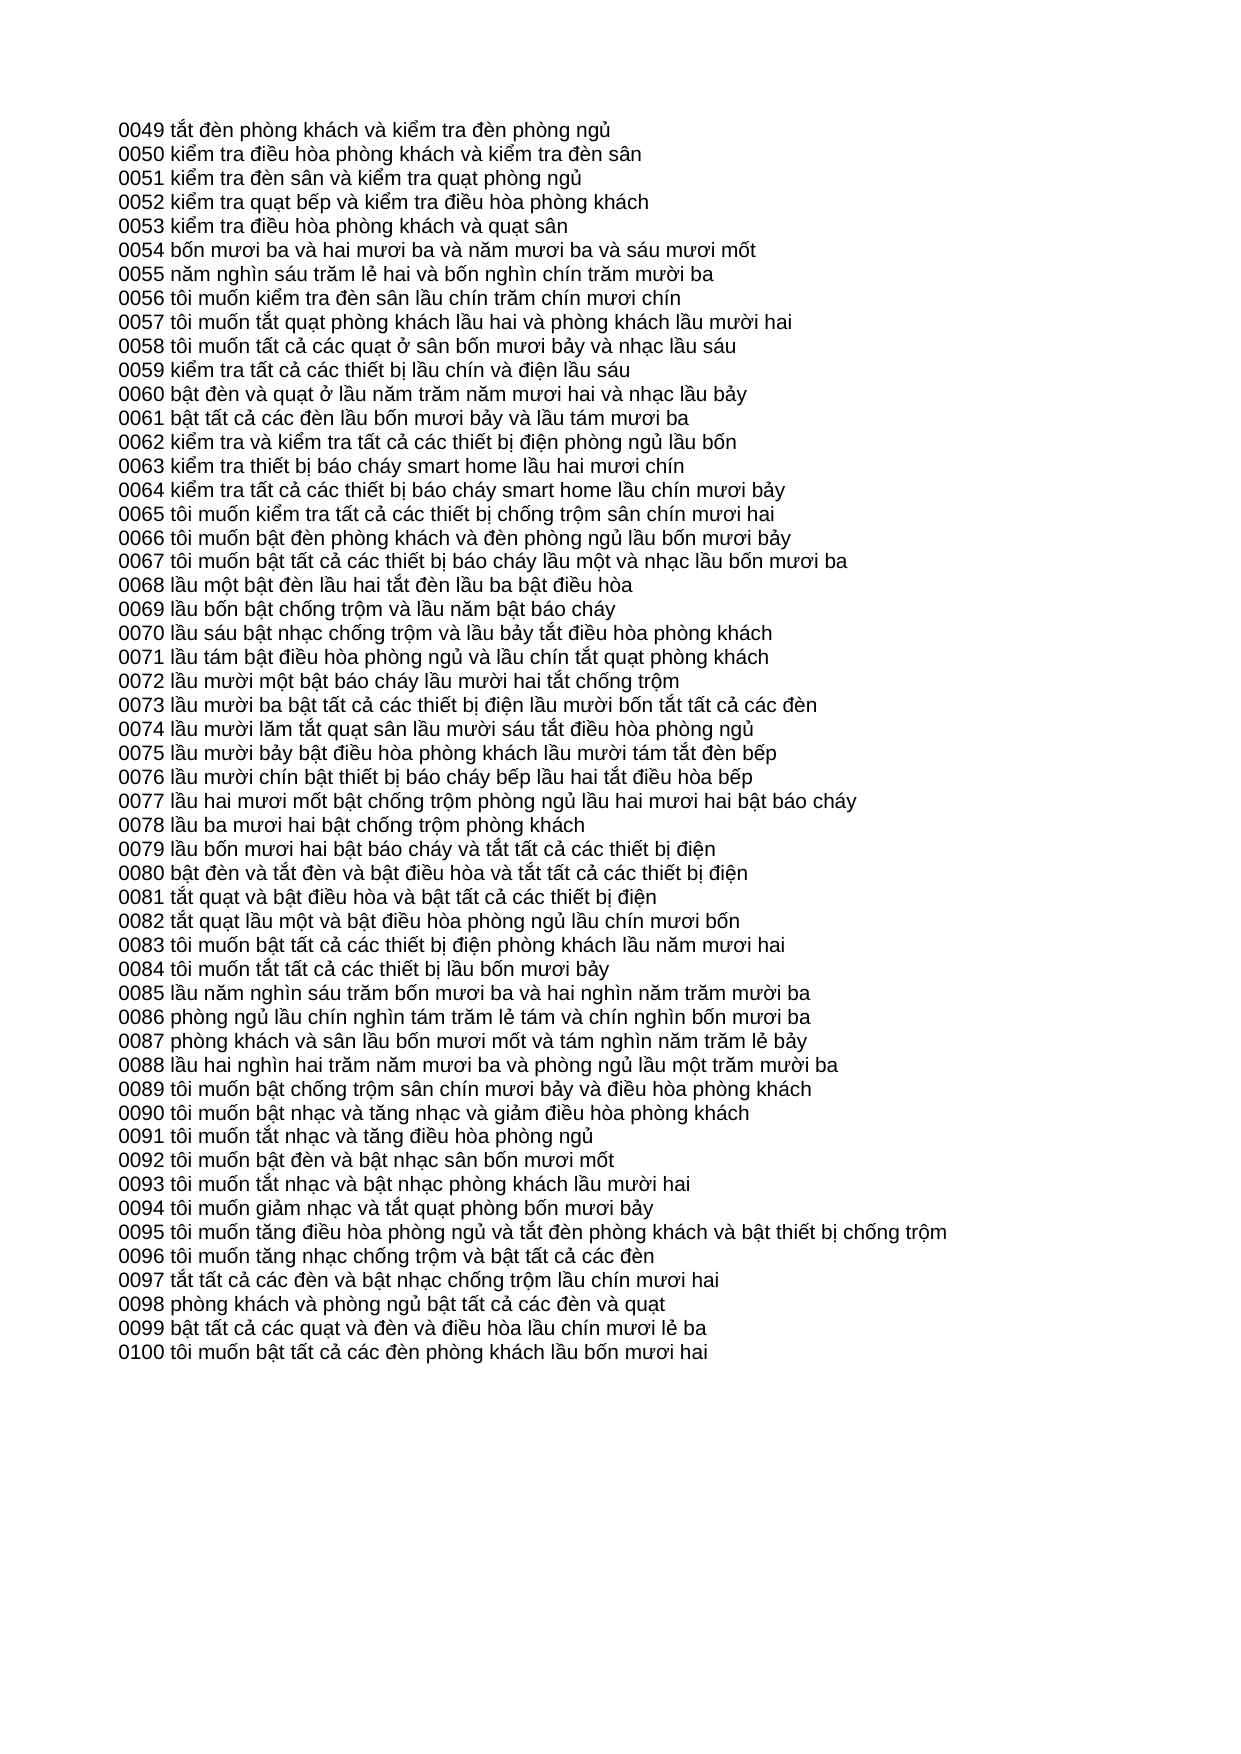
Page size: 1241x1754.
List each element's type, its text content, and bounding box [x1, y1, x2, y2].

text 0094 tôi muốn giảm nhạc và tắt quạt phòng bốn mươi bảy [118, 1196, 1122, 1220]
text 0081 tắt quạt và bật điều hòa và bật tất cả các thiết bị điện [118, 885, 1122, 909]
text 0058 tôi muốn tất cả các quạt ở sân bốn mươi bảy và nhạc lầu sáu [118, 334, 1122, 358]
text 0074 lầu mười lăm tắt quạt sân lầu mười sáu tắt điều hòa phòng ngủ [118, 717, 1122, 741]
text 0078 lầu ba mươi hai bật chống trộm phòng khách [118, 813, 1122, 837]
text 0070 lầu sáu bật nhạc chống trộm và lầu bảy tắt điều hòa phòng khách [118, 621, 1122, 645]
text 0097 tắt tất cả các đèn và bật nhạc chống trộm lầu chín mươi hai [118, 1268, 1122, 1292]
text 0099 bật tất cả các quạt và đèn và điều hòa lầu chín mươi lẻ ba [118, 1316, 1122, 1340]
text 0056 tôi muốn kiểm tra đèn sân lầu chín trăm chín mươi chín [118, 286, 1122, 310]
text 0090 tôi muốn bật nhạc và tăng nhạc và giảm điều hòa phòng khách [118, 1100, 1122, 1124]
text 0063 kiểm tra thiết bị báo cháy smart home lầu hai mươi chín [118, 453, 1122, 477]
text 0066 tôi muốn bật đèn phòng khách và đèn phòng ngủ lầu bốn mươi bảy [118, 525, 1122, 549]
text 0057 tôi muốn tắt quạt phòng khách lầu hai và phòng khách lầu mười hai [118, 310, 1122, 334]
text 0062 kiểm tra và kiểm tra tất cả các thiết bị điện phòng ngủ lầu bốn [118, 429, 1122, 453]
text 0096 tôi muốn tăng nhạc chống trộm và bật tất cả các đèn [118, 1244, 1122, 1268]
text 0055 năm nghìn sáu trăm lẻ hai và bốn nghìn chín trăm mười ba [118, 262, 1122, 286]
text 0059 kiểm tra tất cả các thiết bị lầu chín và điện lầu sáu [118, 358, 1122, 382]
text 0095 tôi muốn tăng điều hòa phòng ngủ và tắt đèn phòng khách và bật thiết bị chống trộm [118, 1220, 1122, 1244]
text 0076 lầu mười chín bật thiết bị báo cháy bếp lầu hai tắt điều hòa bếp [118, 765, 1122, 789]
text 0069 lầu bốn bật chống trộm và lầu năm bật báo cháy [118, 597, 1122, 621]
text 0053 kiểm tra điều hòa phòng khách và quạt sân [118, 214, 1122, 238]
text 0093 tôi muốn tắt nhạc và bật nhạc phòng khách lầu mười hai [118, 1172, 1122, 1196]
text 0049 tắt đèn phòng khách và kiểm tra đèn phòng ngủ [118, 118, 1122, 142]
text 0073 lầu mười ba bật tất cả các thiết bị điện lầu mười bốn tắt tất cả các đèn [118, 693, 1122, 717]
text 0079 lầu bốn mươi hai bật báo cháy và tắt tất cả các thiết bị điện [118, 837, 1122, 861]
text 0089 tôi muốn bật chống trộm sân chín mươi bảy và điều hòa phòng khách [118, 1076, 1122, 1100]
text 0086 phòng ngủ lầu chín nghìn tám trăm lẻ tám và chín nghìn bốn mươi ba [118, 1004, 1122, 1028]
text 0087 phòng khách và sân lầu bốn mươi mốt và tám nghìn năm trăm lẻ bảy [118, 1028, 1122, 1052]
text 0084 tôi muốn tắt tất cả các thiết bị lầu bốn mươi bảy [118, 957, 1122, 981]
text 0067 tôi muốn bật tất cả các thiết bị báo cháy lầu một và nhạc lầu bốn mươi ba [118, 549, 1122, 573]
text 0060 bật đèn và quạt ở lầu năm trăm năm mươi hai và nhạc lầu bảy [118, 382, 1122, 406]
text 0072 lầu mười một bật báo cháy lầu mười hai tắt chống trộm [118, 669, 1122, 693]
text 0065 tôi muốn kiểm tra tất cả các thiết bị chống trộm sân chín mươi hai [118, 501, 1122, 525]
text 0052 kiểm tra quạt bếp và kiểm tra điều hòa phòng khách [118, 190, 1122, 214]
text 0064 kiểm tra tất cả các thiết bị báo cháy smart home lầu chín mươi bảy [118, 477, 1122, 501]
text 0061 bật tất cả các đèn lầu bốn mươi bảy và lầu tám mươi ba [118, 406, 1122, 429]
text 0085 lầu năm nghìn sáu trăm bốn mươi ba và hai nghìn năm trăm mười ba [118, 981, 1122, 1004]
text 0082 tắt quạt lầu một và bật điều hòa phòng ngủ lầu chín mươi bốn [118, 909, 1122, 933]
text 0098 phòng khách và phòng ngủ bật tất cả các đèn và quạt [118, 1292, 1122, 1316]
text 0050 kiểm tra điều hòa phòng khách và kiểm tra đèn sân [118, 142, 1122, 166]
text 0088 lầu hai nghìn hai trăm năm mươi ba và phòng ngủ lầu một trăm mười ba [118, 1052, 1122, 1076]
text 0068 lầu một bật đèn lầu hai tắt đèn lầu ba bật điều hòa [118, 573, 1122, 597]
text 0075 lầu mười bảy bật điều hòa phòng khách lầu mười tám tắt đèn bếp [118, 741, 1122, 765]
text 0054 bốn mươi ba và hai mươi ba và năm mươi ba và sáu mươi mốt [118, 238, 1122, 262]
text 0077 lầu hai mươi mốt bật chống trộm phòng ngủ lầu hai mươi hai bật báo cháy [118, 789, 1122, 813]
text 0091 tôi muốn tắt nhạc và tăng điều hòa phòng ngủ [118, 1124, 1122, 1148]
text 0100 tôi muốn bật tất cả các đèn phòng khách lầu bốn mươi hai [118, 1340, 1122, 1364]
text 0092 tôi muốn bật đèn và bật nhạc sân bốn mươi mốt [118, 1148, 1122, 1172]
text 0080 bật đèn và tắt đèn và bật điều hòa và tắt tất cả các thiết bị điện [118, 861, 1122, 885]
text 0051 kiểm tra đèn sân và kiểm tra quạt phòng ngủ [118, 166, 1122, 190]
text 0071 lầu tám bật điều hòa phòng ngủ và lầu chín tắt quạt phòng khách [118, 645, 1122, 669]
text 0083 tôi muốn bật tất cả các thiết bị điện phòng khách lầu năm mươi hai [118, 933, 1122, 957]
